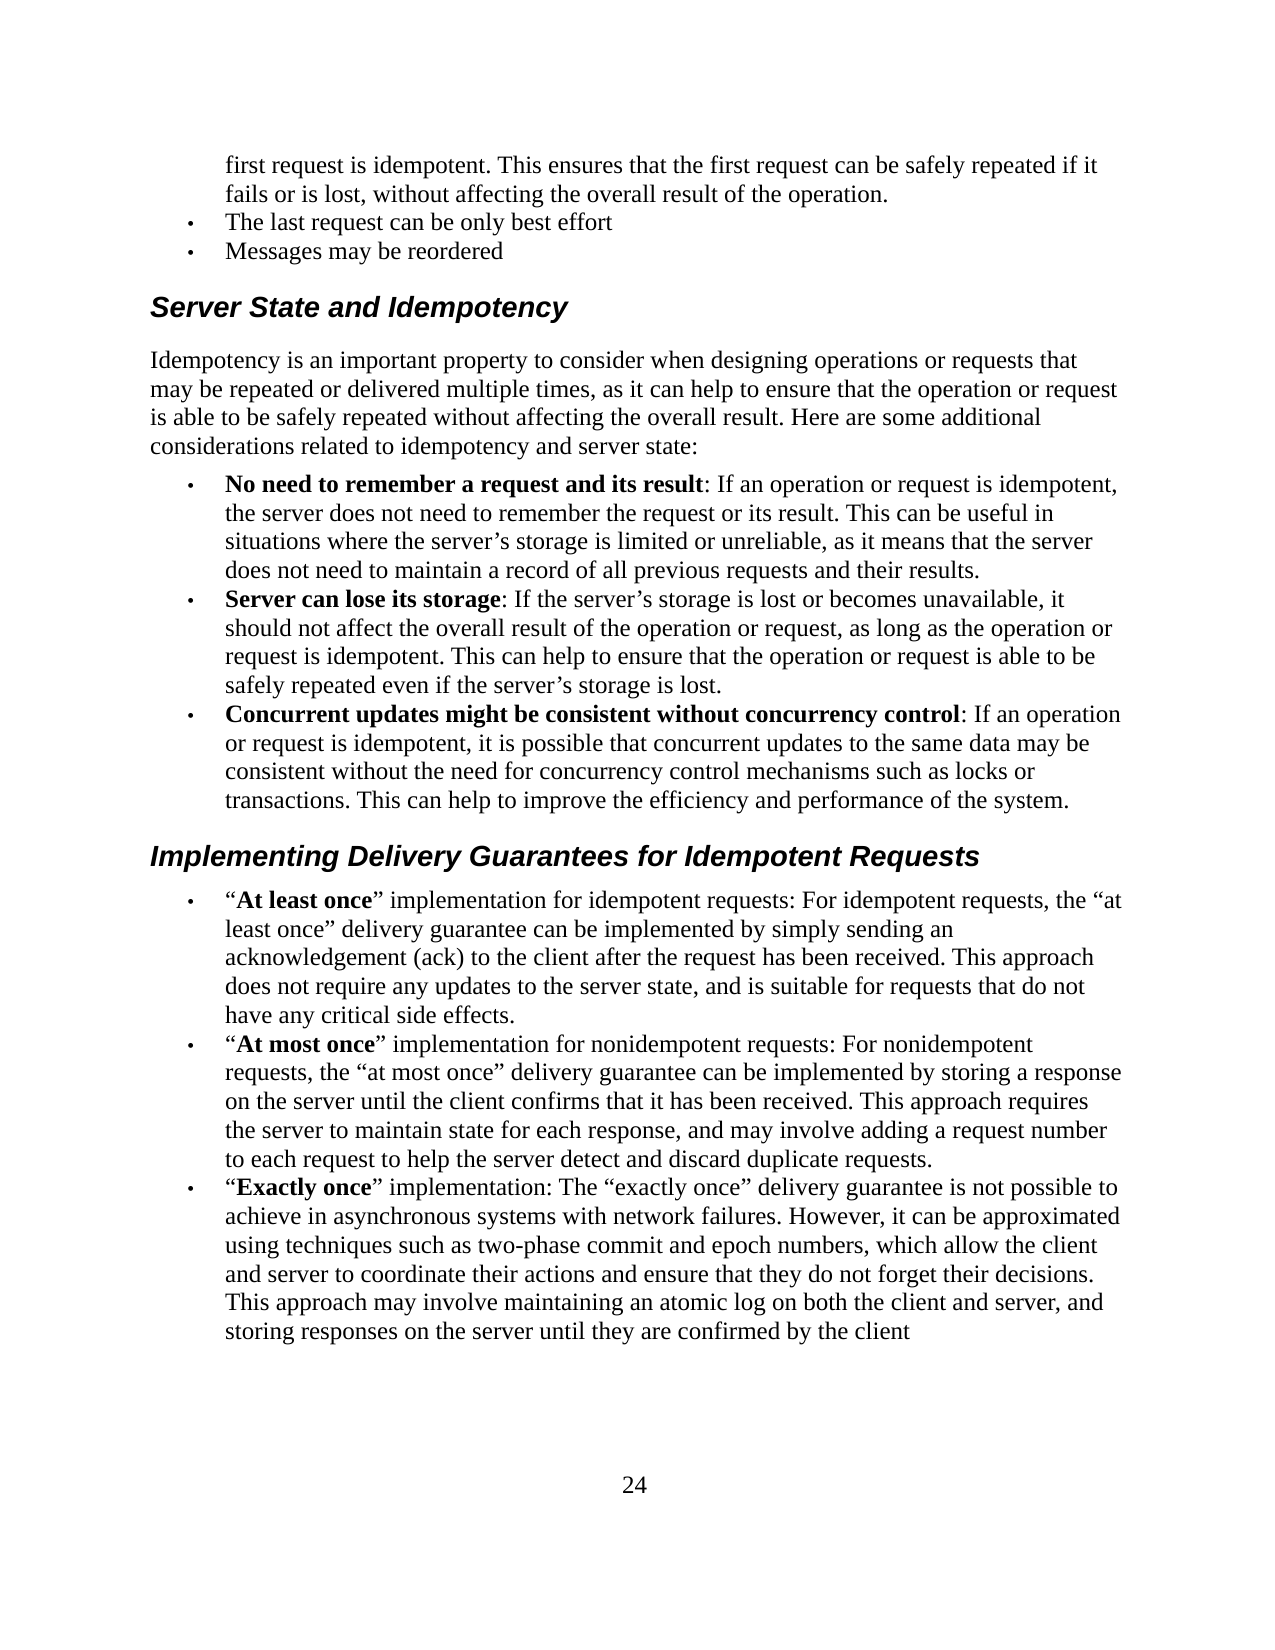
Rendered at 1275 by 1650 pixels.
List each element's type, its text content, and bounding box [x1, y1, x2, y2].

list first request is idempotent. This ensures that the first request can be safely repeated if it fails or is lost, without affecting the overall result of the operation. [187, 150, 1125, 207]
list No need to remember a request and its result: If an operation or request is idempotent, the server does not need to remember the request or its result. This can be useful in situations where the server’s storage is limited or unreliable, as it means that the server does not need to maintain a record of all previous requests and their results. [187, 469, 1125, 584]
list “At most once” implementation for nonidempotent requests: For nonidempotent requests, the “at most once” delivery guarantee can be implemented by storing a response on the server until the client confirms that it has been received. This approach requires the server to maintain state for each response, and may involve adding a request number to each request to help the server detect and discard duplicate requests. [187, 1029, 1125, 1172]
text Idempotency is an important property to consider when designing operations or requests that may be repeated or delivered multiple times, as it can help to ensure that the operation or request is able to be safely repeated without affecting the overall result. Here are some additional considerations related to idempotency and server state: [150, 345, 1125, 460]
subtitle Server State and Idempotency [150, 290, 1125, 323]
list Messages may be reordered [187, 236, 1125, 265]
list Server can lose its storage: If the server’s storage is lost or becomes unavailable, it should not affect the overall result of the operation or request, as long as the operation or request is idempotent. This can help to ensure that the operation or request is able to be safely repeated even if the server’s storage is lost. [187, 584, 1125, 699]
subtitle Implementing Delivery Guarantees for Idempotent Requests [150, 839, 1125, 872]
list “At least once” implementation for idempotent requests: For idempotent requests, the “at least once” delivery guarantee can be implemented by simply sending an acknowledgement (ack) to the client after the request has been received. This approach does not require any updates to the server state, and is suitable for requests that do not have any critical side effects. [187, 885, 1125, 1029]
list The last request can be only best effort [187, 207, 1125, 236]
list Concurrent updates might be consistent without concurrency control: If an operation or request is idempotent, it is possible that concurrent updates to the same data may be consistent without the need for concurrency control mechanisms such as locks or transactions. This can help to improve the efficiency and performance of the system. [187, 699, 1125, 814]
list “Exactly once” implementation: The “exactly once” delivery guarantee is not possible to achieve in asynchronous systems with network failures. However, it can be approximated using techniques such as two-phase commit and epoch numbers, which allow the client and server to coordinate their actions and ensure that they do not forget their decisions. This approach may involve maintaining an atomic log on both the client and server, and storing responses on the server until they are confirmed by the client [187, 1172, 1125, 1345]
